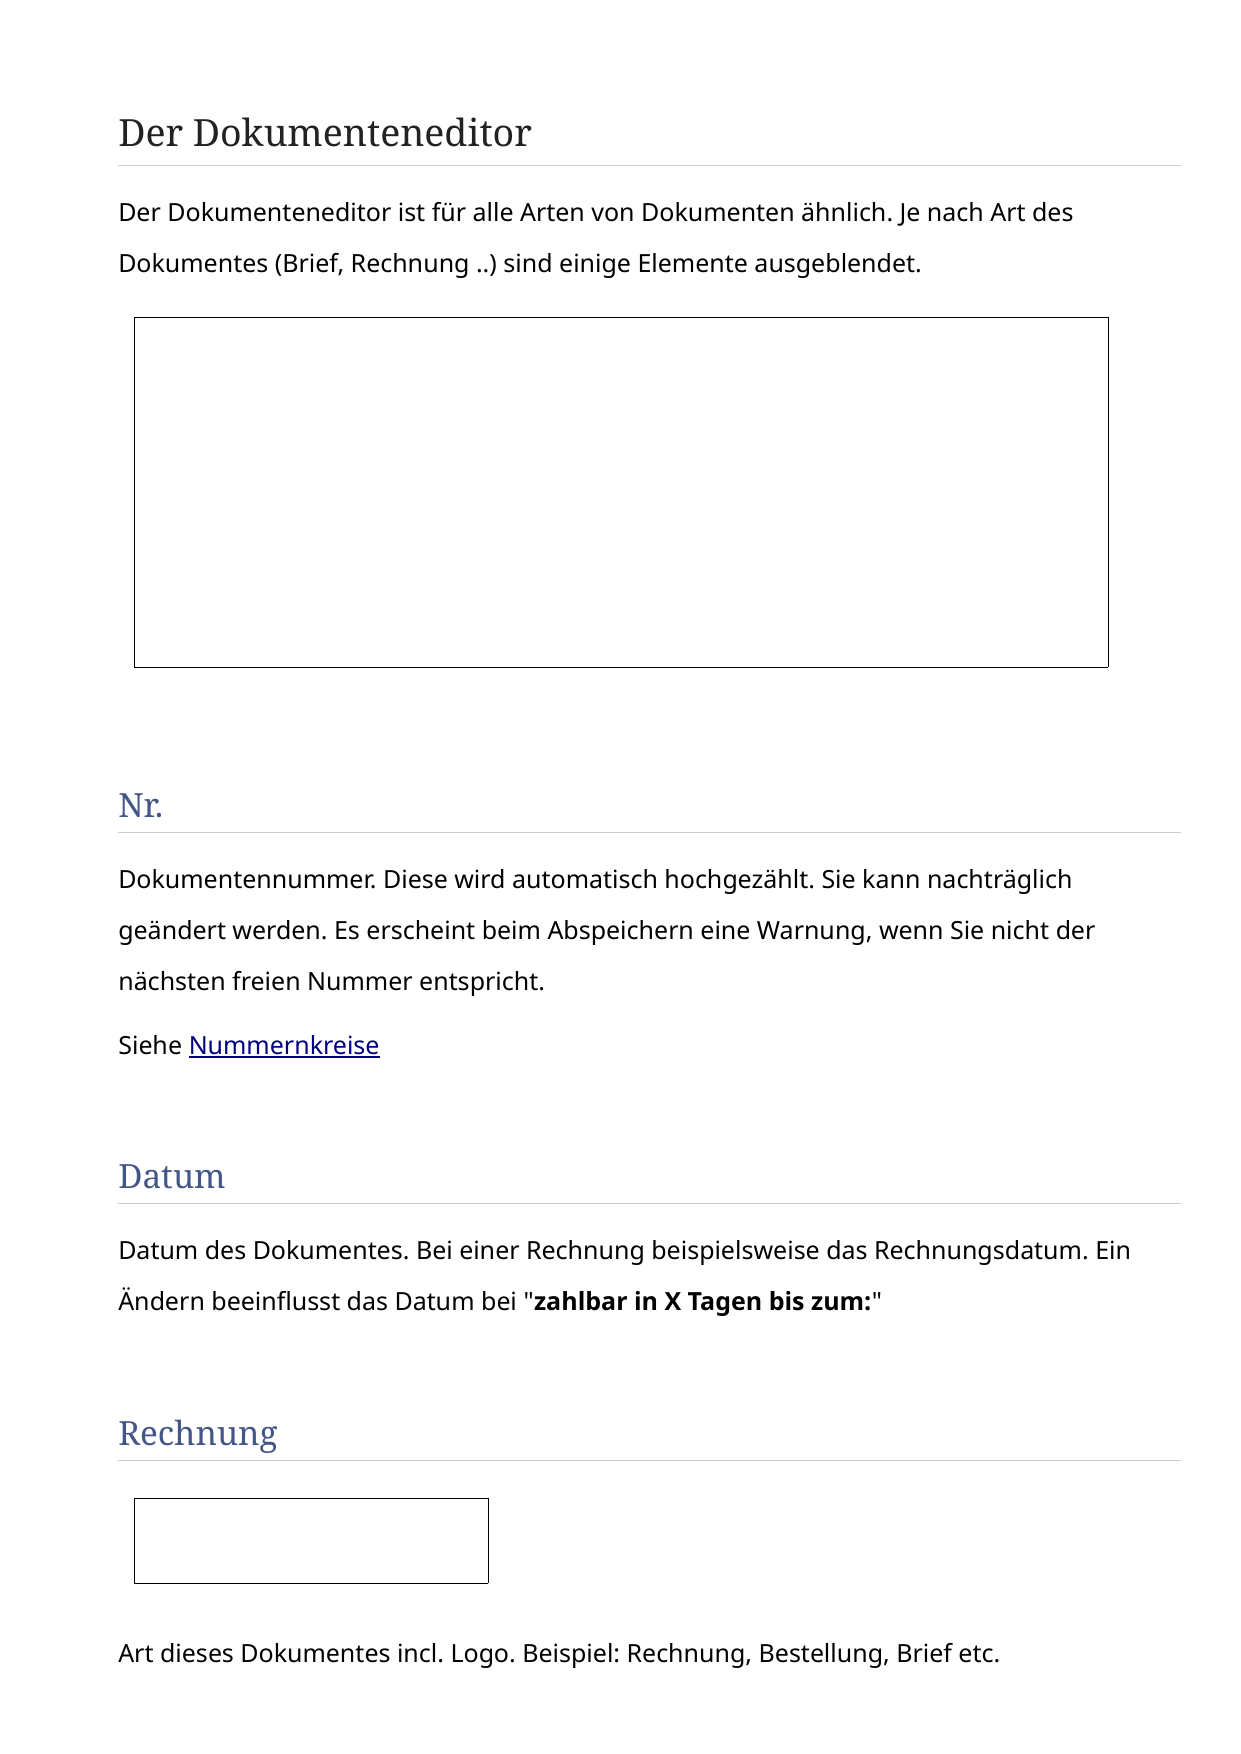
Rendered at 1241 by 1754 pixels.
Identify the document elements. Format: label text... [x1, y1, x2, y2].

subtitle Rechnung [118, 1410, 1181, 1460]
subtitle Datum [118, 1153, 1181, 1203]
text Siehe Nummernkreise [118, 1027, 1181, 1061]
text Art dieses Dokumentes incl. Logo. Beispiel: Rechnung, Bestellung, Brief etc. [118, 1635, 1181, 1669]
subtitle Nr. [118, 782, 1181, 832]
subtitle Der Dokumenteneditor [118, 106, 1181, 165]
text Dokumentennummer. Diese wird automatisch hochgezählt. Sie kann nachträglich geändert werden. Es erscheint beim Abspeichern eine Warnung, wenn Sie nicht der nächsten freien Nummer entspricht. [118, 862, 1181, 998]
text Der Dokumenteneditor ist für alle Arten von Dokumenten ähnlich. Je nach Art des Dokumentes (Brief, Rechnung ..) sind einige Elemente ausgeblendet. [118, 194, 1181, 279]
text Datum des Dokumentes. Bei einer Rechnung beispielsweise das Rechnungsdatum. Ein Ändern beeinflusst das Datum bei "zahlbar in X Tagen bis zum:" [118, 1233, 1181, 1318]
